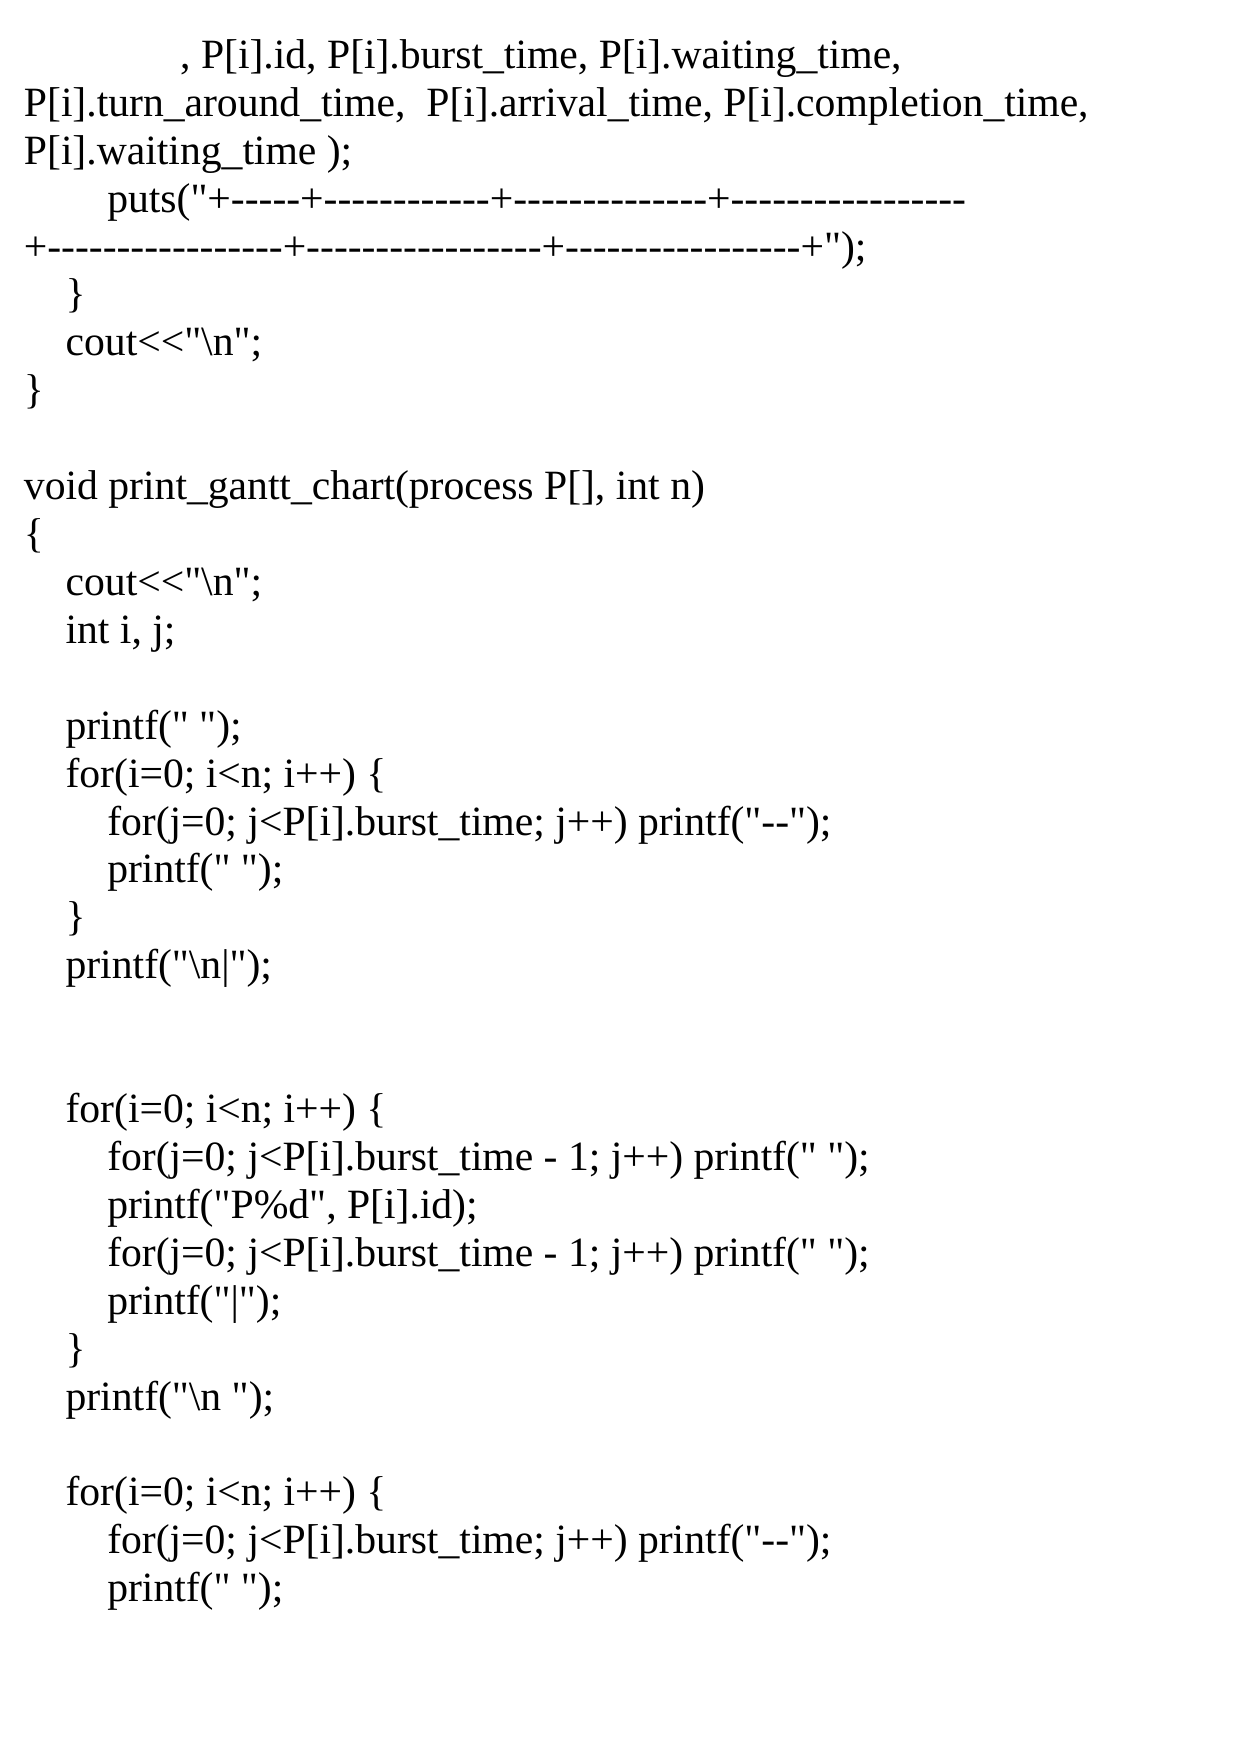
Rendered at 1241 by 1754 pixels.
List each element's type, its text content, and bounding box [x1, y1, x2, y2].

text printf(" "); [24, 844, 1122, 892]
text printf("\n|"); [24, 940, 1122, 988]
text for(j=0; j<P[i].burst_time; j++) printf("--"); [24, 796, 1122, 844]
text for(i=0; i<n; i++) { [24, 748, 1122, 796]
text } [24, 365, 1122, 413]
text cout<<"\n"; [24, 317, 1122, 365]
text for(j=0; j<P[i].burst_time - 1; j++) printf(" "); [24, 1131, 1122, 1179]
text for(i=0; i<n; i++) { [24, 1467, 1122, 1515]
text } [24, 269, 1122, 317]
text printf("\n "); [24, 1371, 1122, 1419]
text for(i=0; i<n; i++) { [24, 1083, 1122, 1131]
text } [24, 892, 1122, 940]
text , P[i].id, P[i].burst_time, P[i].waiting_time, P[i].turn_around_time, P[i].arrival_time, P[i].completion_time, P[i].waiting_time ); [24, 29, 1122, 173]
text printf("P%d", P[i].id); [24, 1179, 1122, 1227]
text printf(" "); [24, 700, 1122, 748]
text void print_gantt_chart(process P[], int n) [24, 461, 1122, 508]
text printf(" "); [24, 1563, 1122, 1611]
text for(j=0; j<P[i].burst_time - 1; j++) printf(" "); [24, 1227, 1122, 1275]
text cout<<"\n"; [24, 556, 1122, 604]
text int i, j; [24, 604, 1122, 652]
text puts("+-----+------------+--------------+-----------------+-----------------+-----------------+-----------------+"); [24, 173, 1122, 269]
text for(j=0; j<P[i].burst_time; j++) printf("--"); [24, 1515, 1122, 1563]
text printf("|"); [24, 1275, 1122, 1323]
text } [24, 1323, 1122, 1371]
text { [24, 508, 1122, 556]
